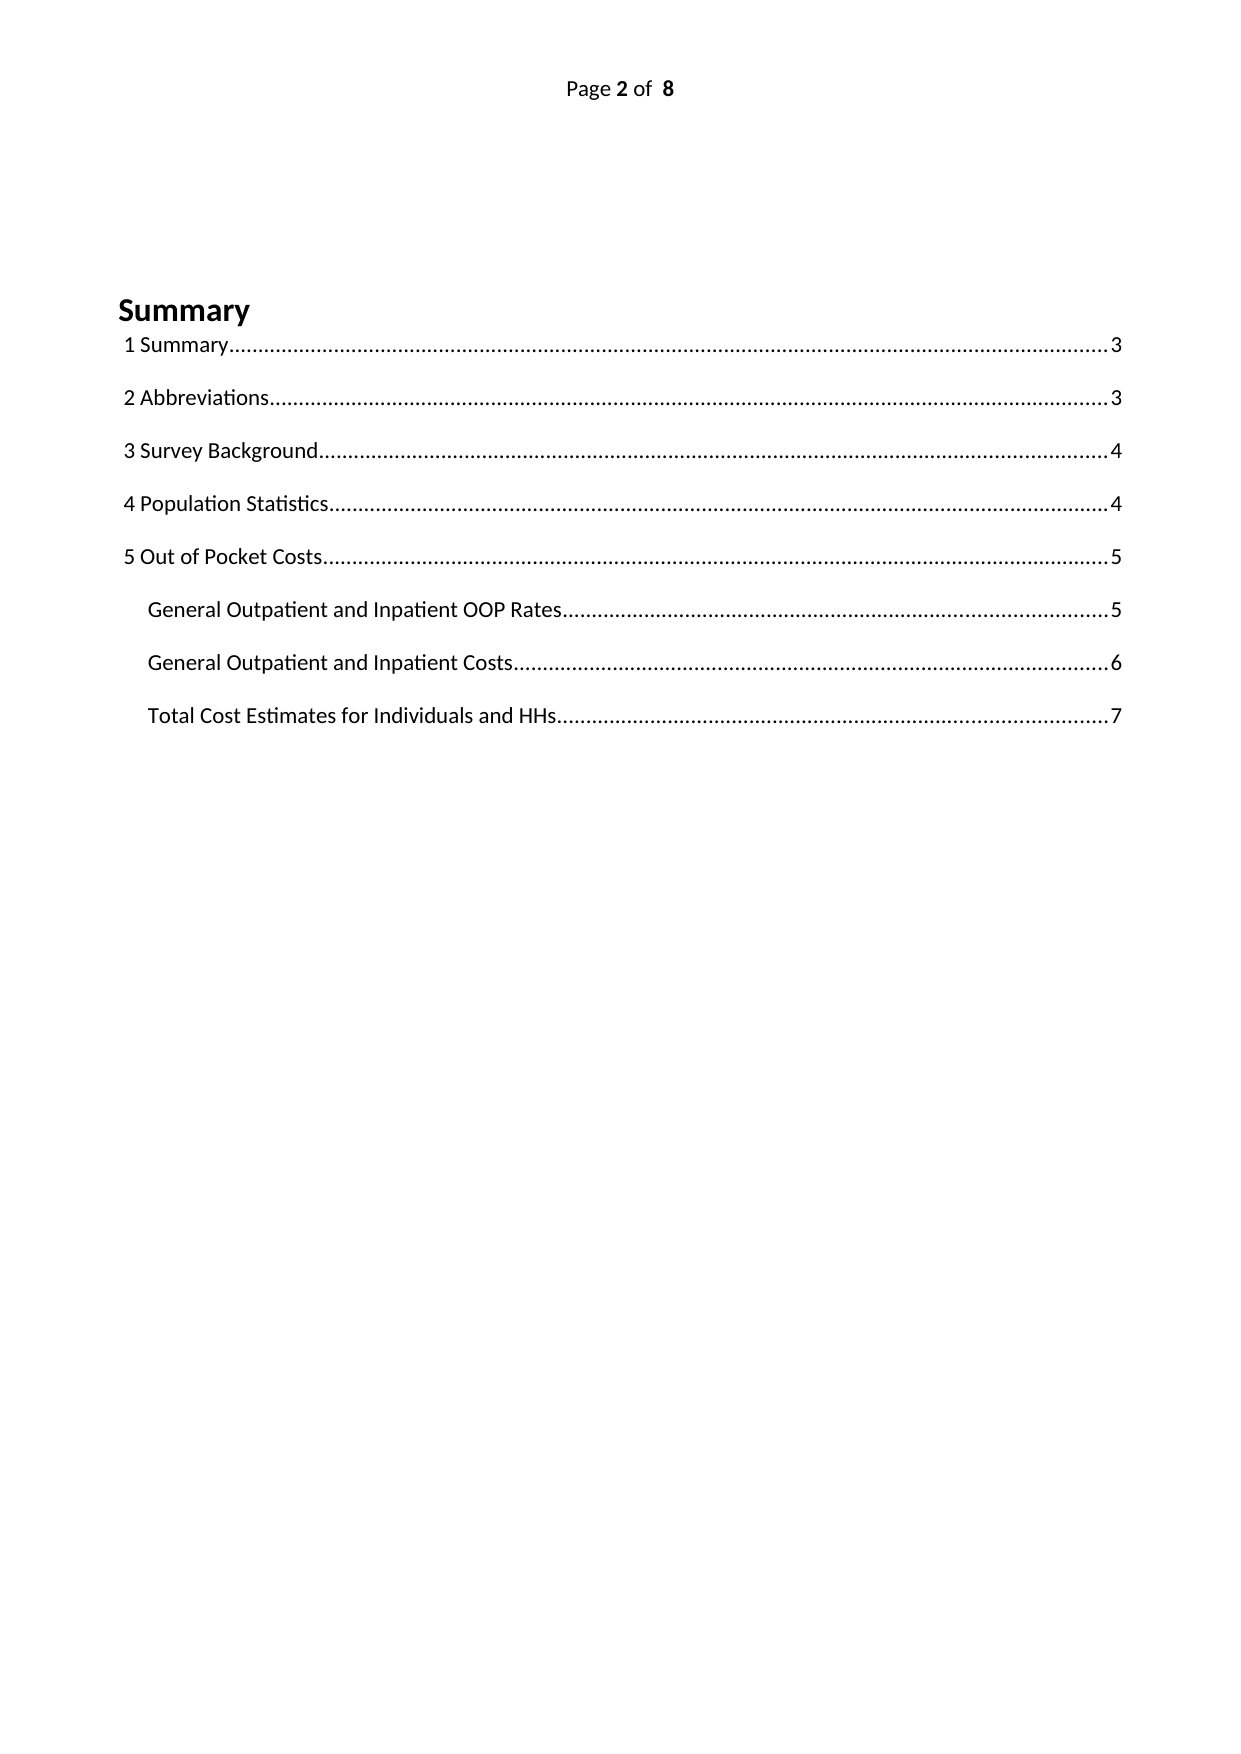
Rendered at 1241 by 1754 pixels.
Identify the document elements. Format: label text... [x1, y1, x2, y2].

subtitle Summary [118, 289, 1122, 330]
text 5 Out of Pocket Costs 5 [118, 542, 1122, 570]
text 1 Summary 3 [118, 330, 1122, 358]
text General Outpatient and Inpatient Costs 6 [148, 648, 1122, 676]
text Total Cost Estimates for Individuals and HHs 7 [148, 701, 1122, 729]
text 4 Population Statistics 4 [118, 489, 1122, 517]
text General Outpatient and Inpatient OOP Rates 5 [148, 595, 1122, 623]
text 2 Abbreviations 3 [118, 383, 1122, 411]
text 3 Survey Background 4 [118, 436, 1122, 464]
